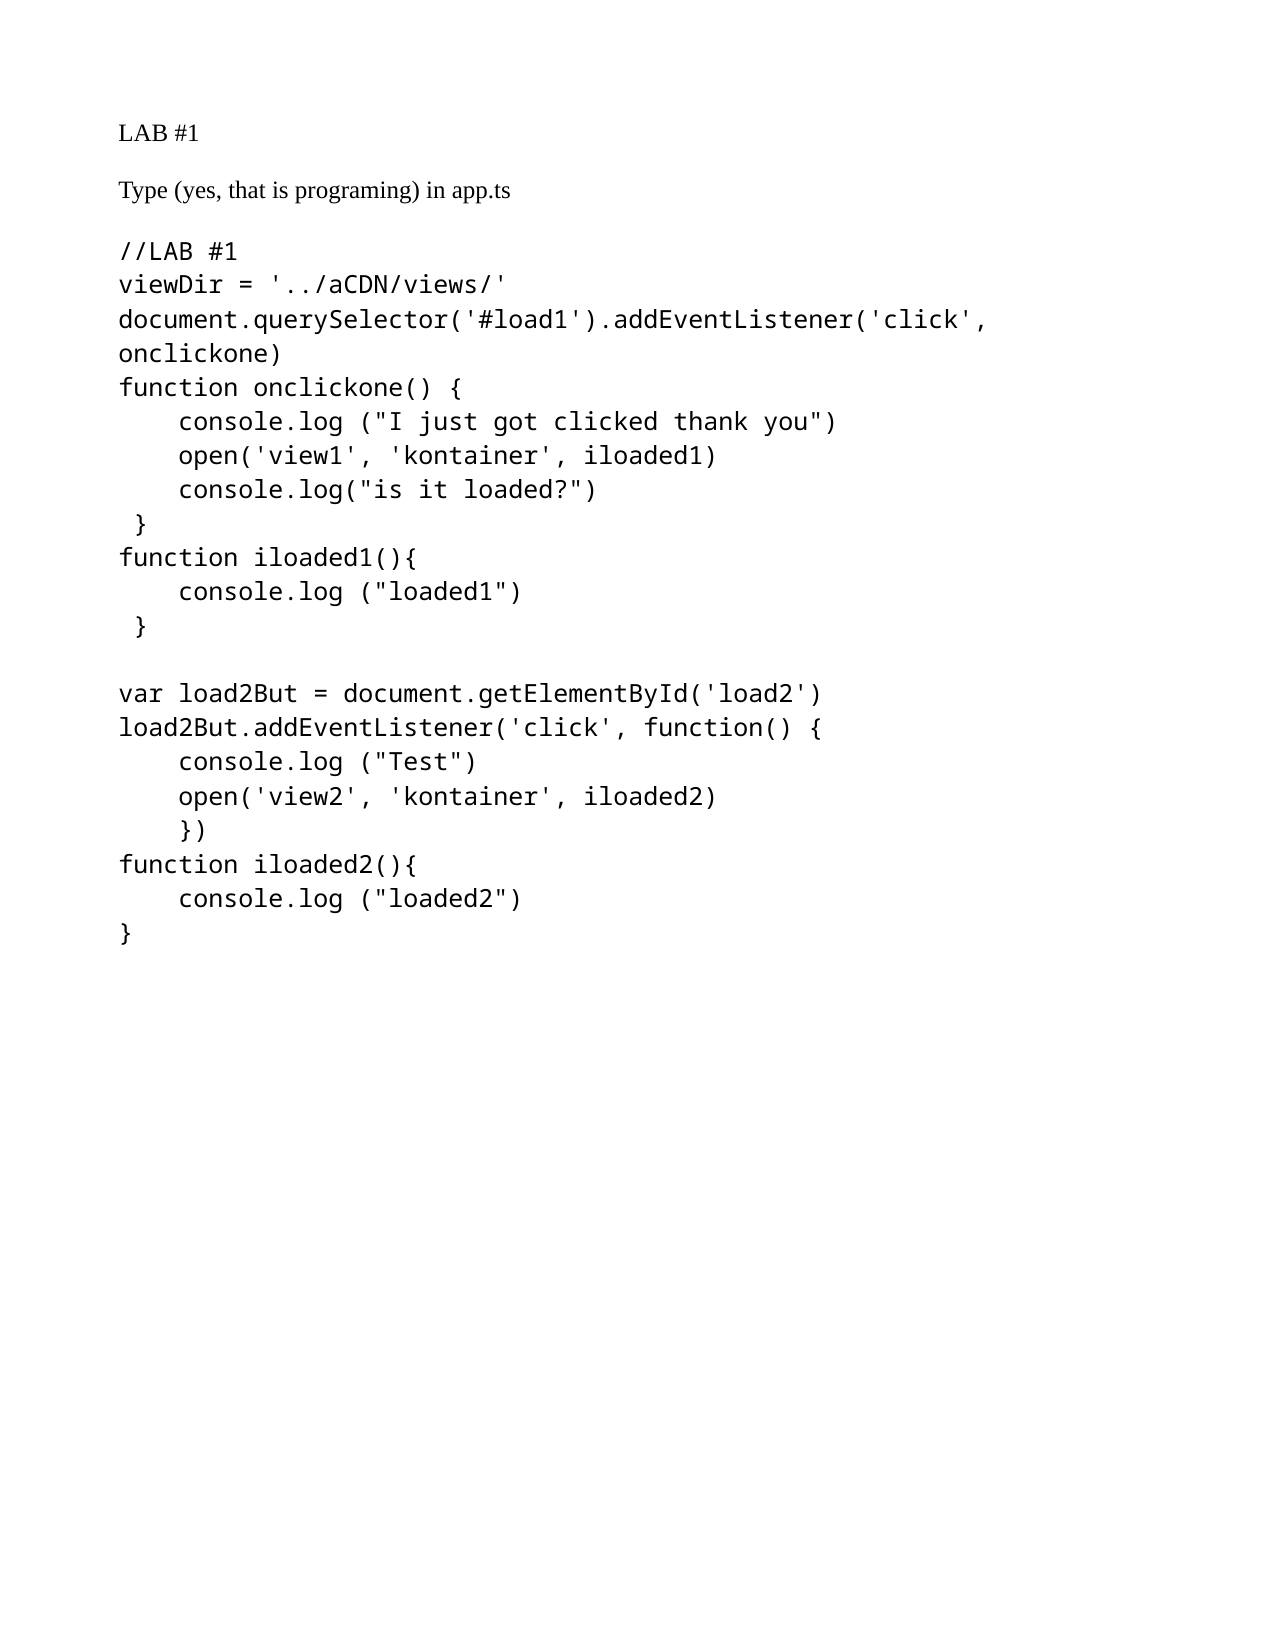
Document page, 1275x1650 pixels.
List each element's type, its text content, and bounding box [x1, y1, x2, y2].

text var load2But = document.getElementById('load2') [118, 676, 1157, 710]
text console.log ("loaded2") [118, 880, 1157, 914]
text function iloaded1(){ [118, 540, 1157, 574]
text }) [118, 812, 1157, 846]
text document.querySelector('#load1').addEventListener('click', onclickone) [118, 301, 1157, 369]
text console.log ("Test") [118, 744, 1157, 778]
text } [118, 608, 1157, 642]
text console.log ("I just got clicked thank you") [118, 403, 1157, 437]
text load2But.addEventListener('click', function() { [118, 710, 1157, 744]
text function onclickone() { [118, 369, 1157, 403]
text Type (yes, that is programing) in app.ts [118, 176, 1157, 204]
text open('view1', 'kontainer', iloaded1) [118, 437, 1157, 472]
text //LAB #1 [118, 233, 1157, 267]
text console.log ("loaded1") [118, 574, 1157, 608]
text } [118, 506, 1157, 540]
text } [118, 914, 1157, 948]
text console.log("is it loaded?") [118, 472, 1157, 506]
text LAB #1 [118, 118, 1157, 147]
text viewDir = '../aCDN/views/' [118, 267, 1157, 301]
text open('view2', 'kontainer', iloaded2) [118, 778, 1157, 812]
text function iloaded2(){ [118, 846, 1157, 880]
